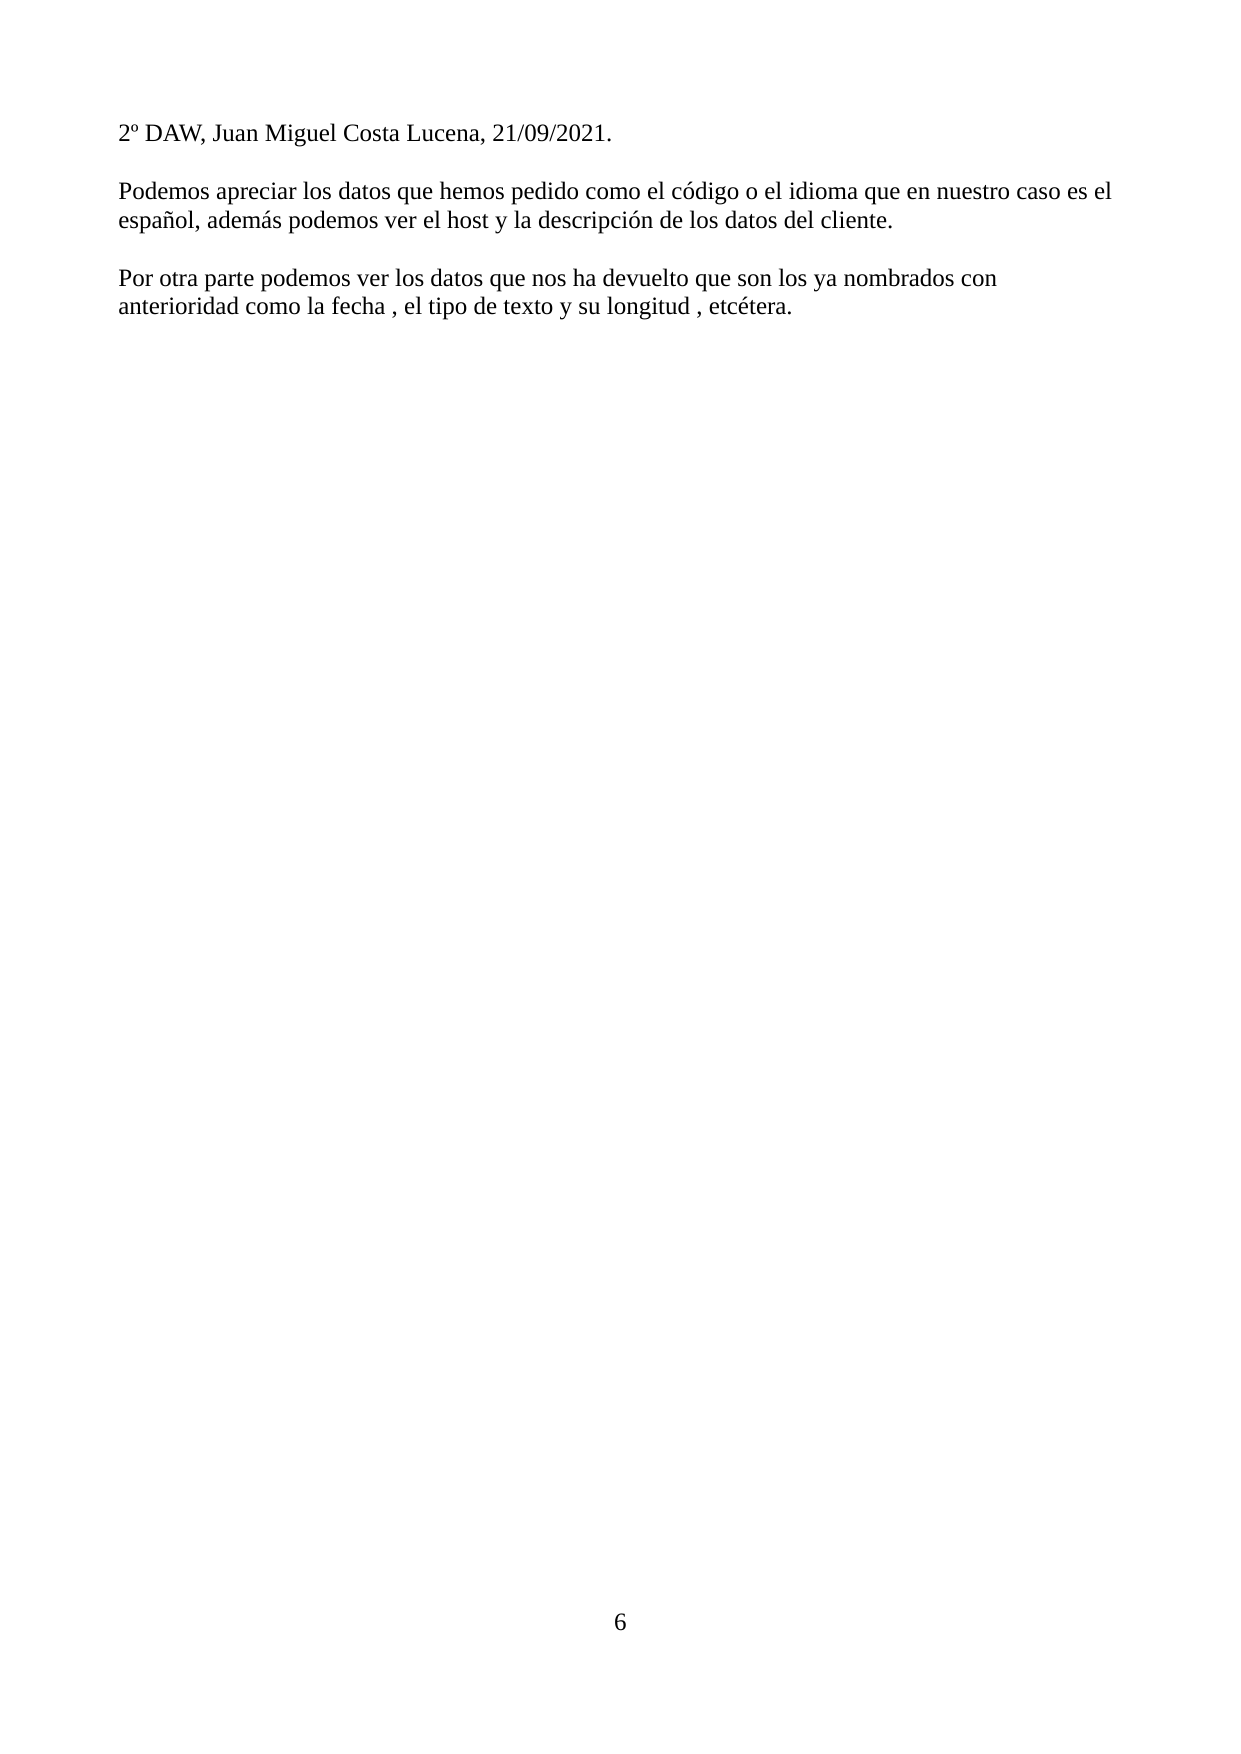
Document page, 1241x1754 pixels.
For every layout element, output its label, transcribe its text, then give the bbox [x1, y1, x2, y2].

text Podemos apreciar los datos que hemos pedido como el código o el idioma que en nuestro caso es el español, además podemos ver el host y la descripción de los datos del cliente. [118, 176, 1122, 234]
text Por otra parte podemos ver los datos que nos ha devuelto que son los ya nombrados con anterioridad como la fecha , el tipo de texto y su longitud , etcétera. [118, 263, 1122, 320]
